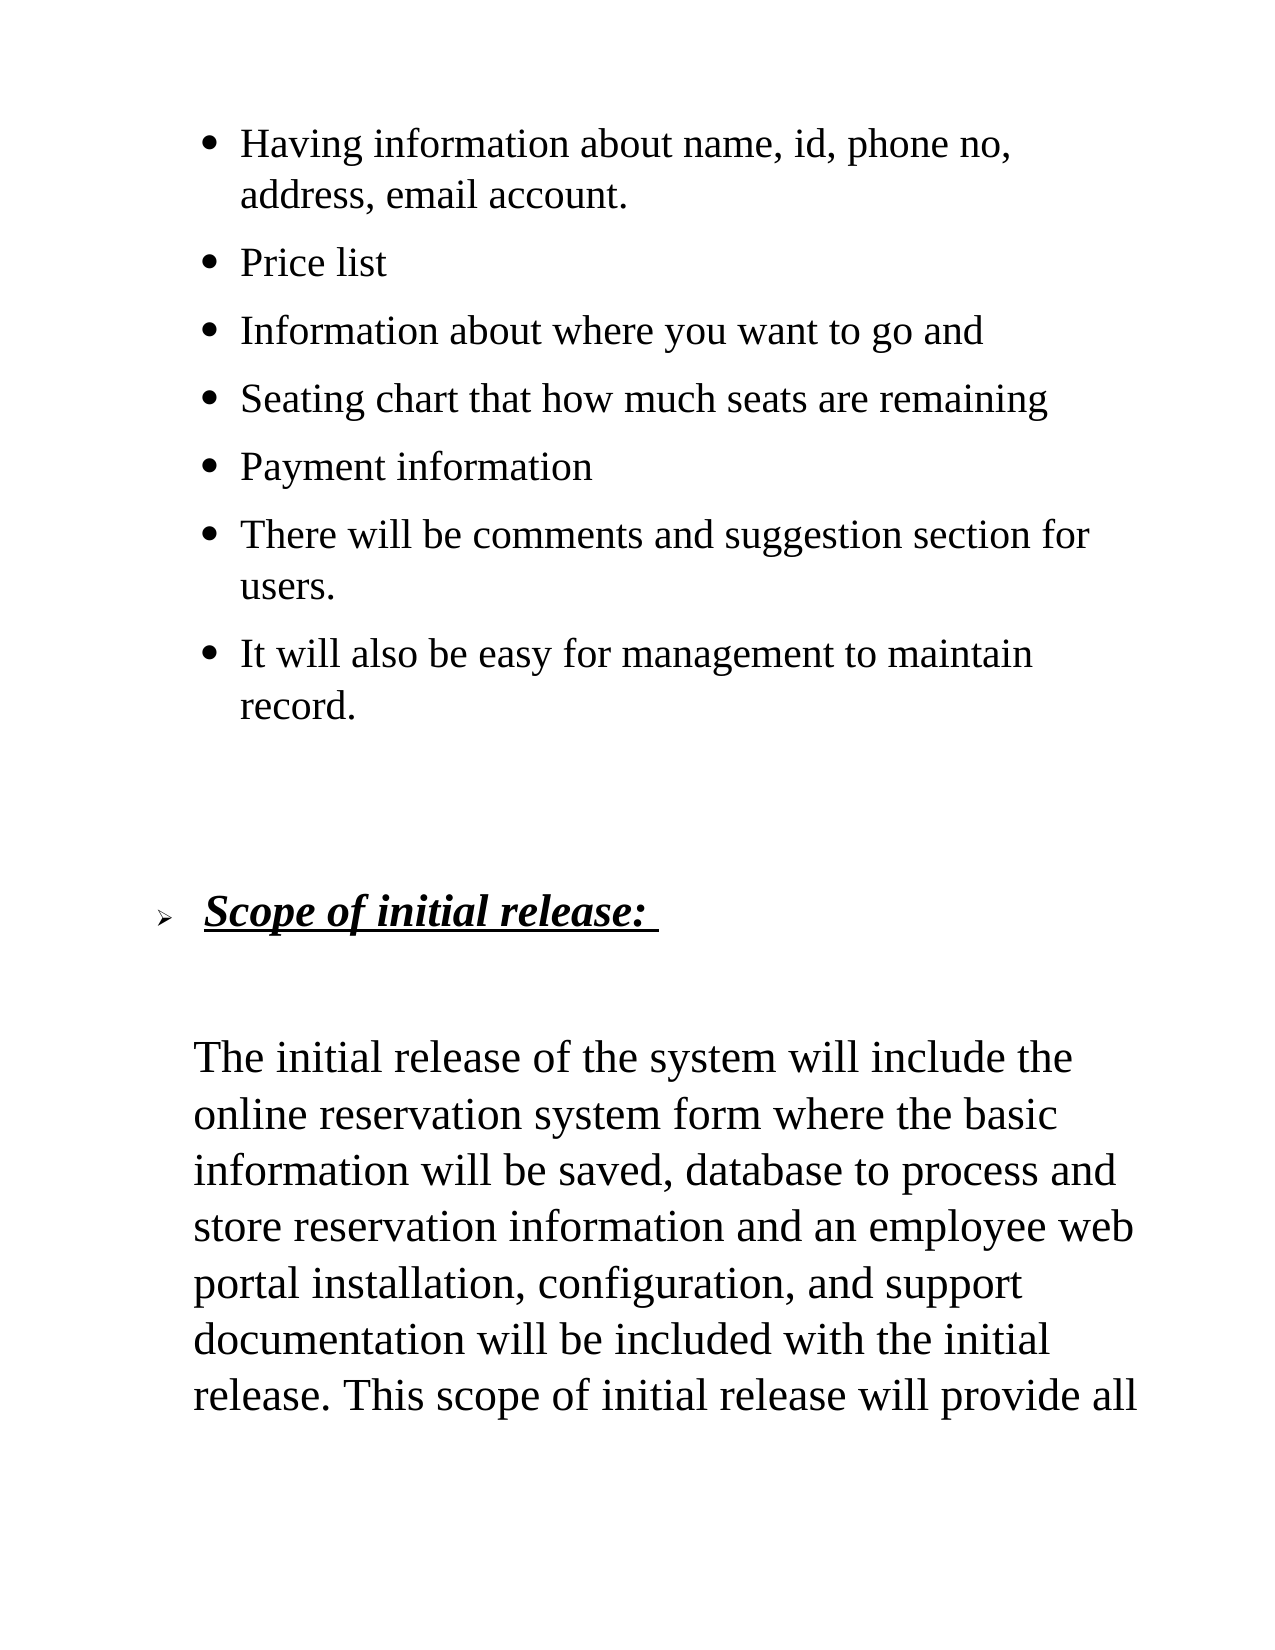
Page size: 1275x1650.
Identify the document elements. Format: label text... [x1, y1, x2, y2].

list Information about where you want to go and [202, 305, 1157, 353]
list Seating chart that how much seats are remaining [202, 373, 1157, 421]
list Having information about name, id, phone no, address, email account. [202, 118, 1157, 217]
list Scope of initial release: [156, 884, 1157, 937]
list It will also be easy for management to maintain record. [202, 629, 1157, 728]
list Payment information [202, 441, 1157, 489]
list There will be comments and suggestion section for users. [202, 509, 1157, 609]
list Price list [202, 237, 1157, 285]
list The initial release of the system will include the online reservation system form where the basic information will be saved, database to process and store reservation information and an employee web portal installation, configuration, and support documentation will be included with the initial release. This scope of initial release will provide all [193, 1030, 1157, 1421]
